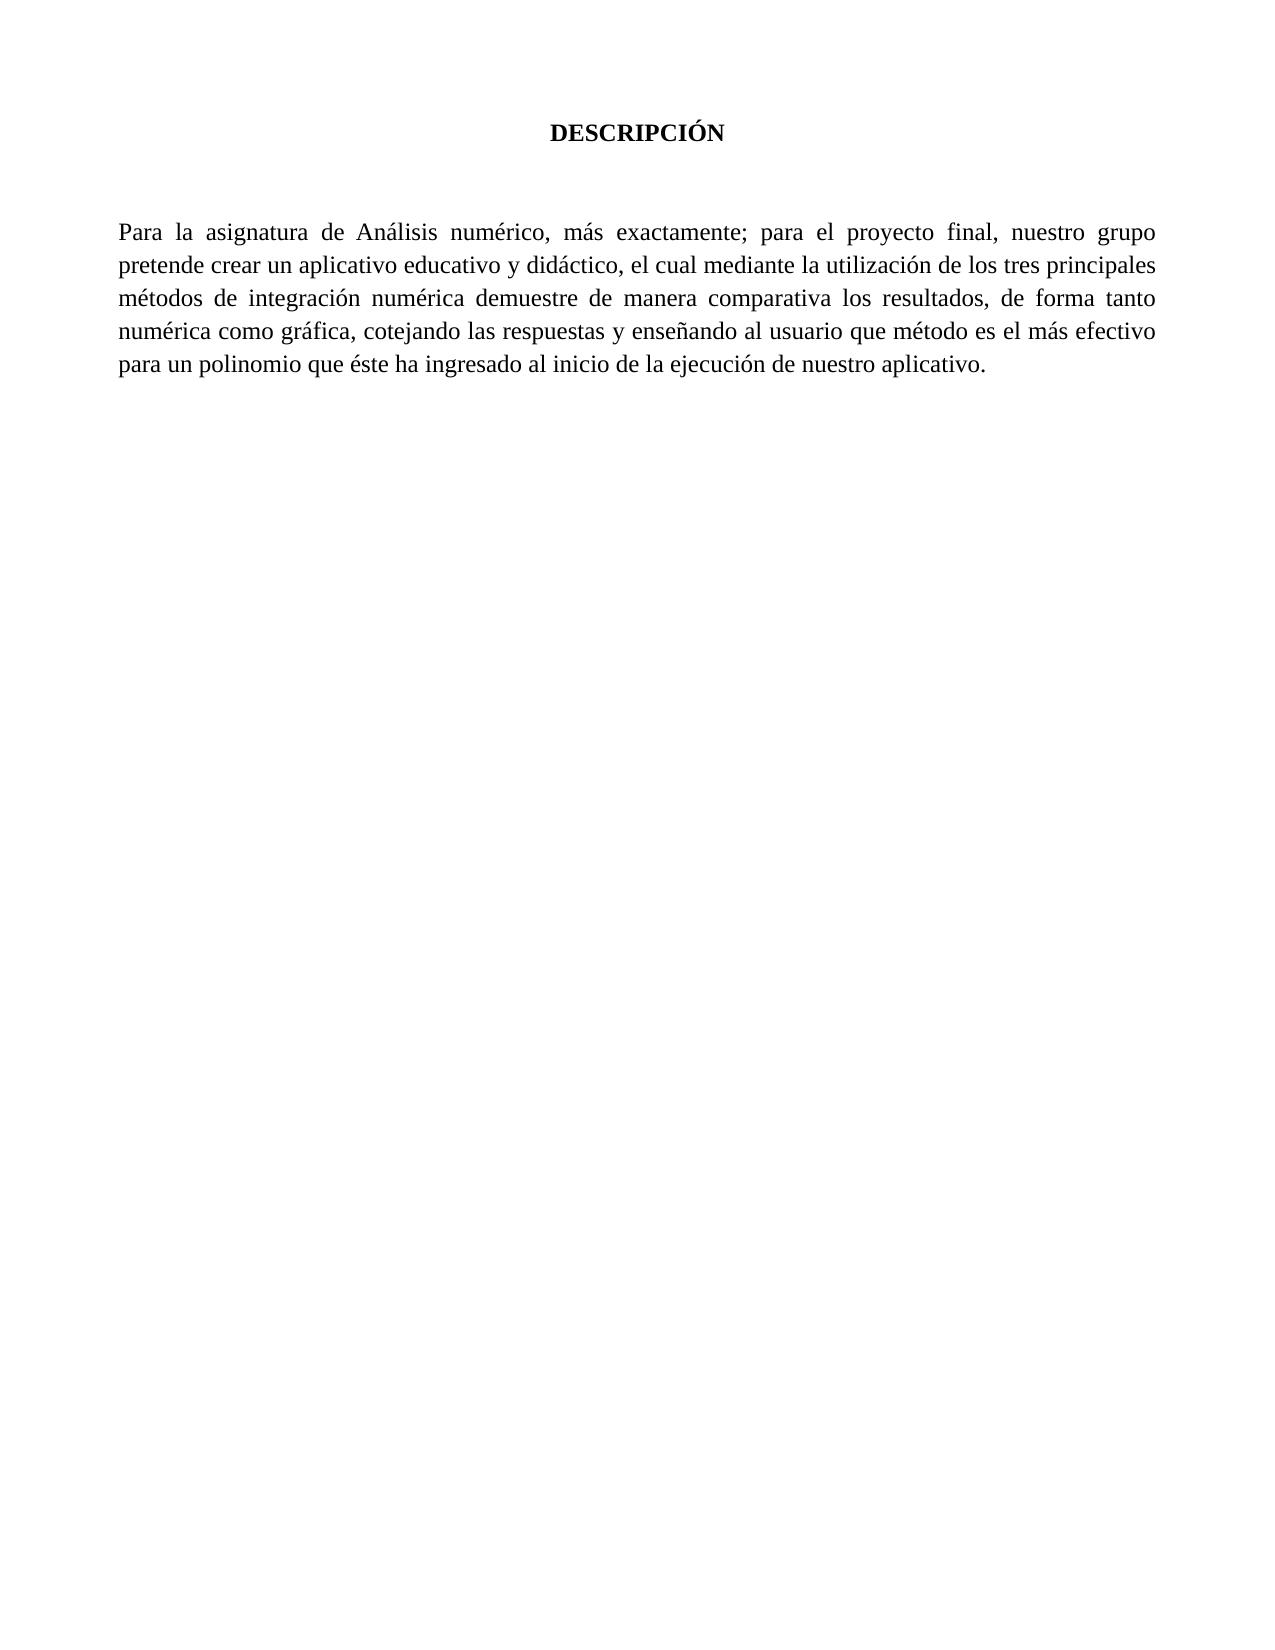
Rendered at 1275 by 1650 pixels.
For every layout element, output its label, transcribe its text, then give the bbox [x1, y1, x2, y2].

text Para la asignatura de Análisis numérico, más exactamente; para el proyecto final, nuestro grupo pretende crear un aplicativo educativo y didáctico, el cual mediante la utilización de los tres principales métodos de integración numérica demuestre de manera comparativa los resultados, de forma tanto numérica como gráfica, cotejando las respuestas y enseñando al usuario que método es el más efectivo para un polinomio que éste ha ingresado al inicio de la ejecución de nuestro aplicativo. [118, 217, 1157, 378]
text DESCRIPCIÓN [118, 118, 1157, 147]
